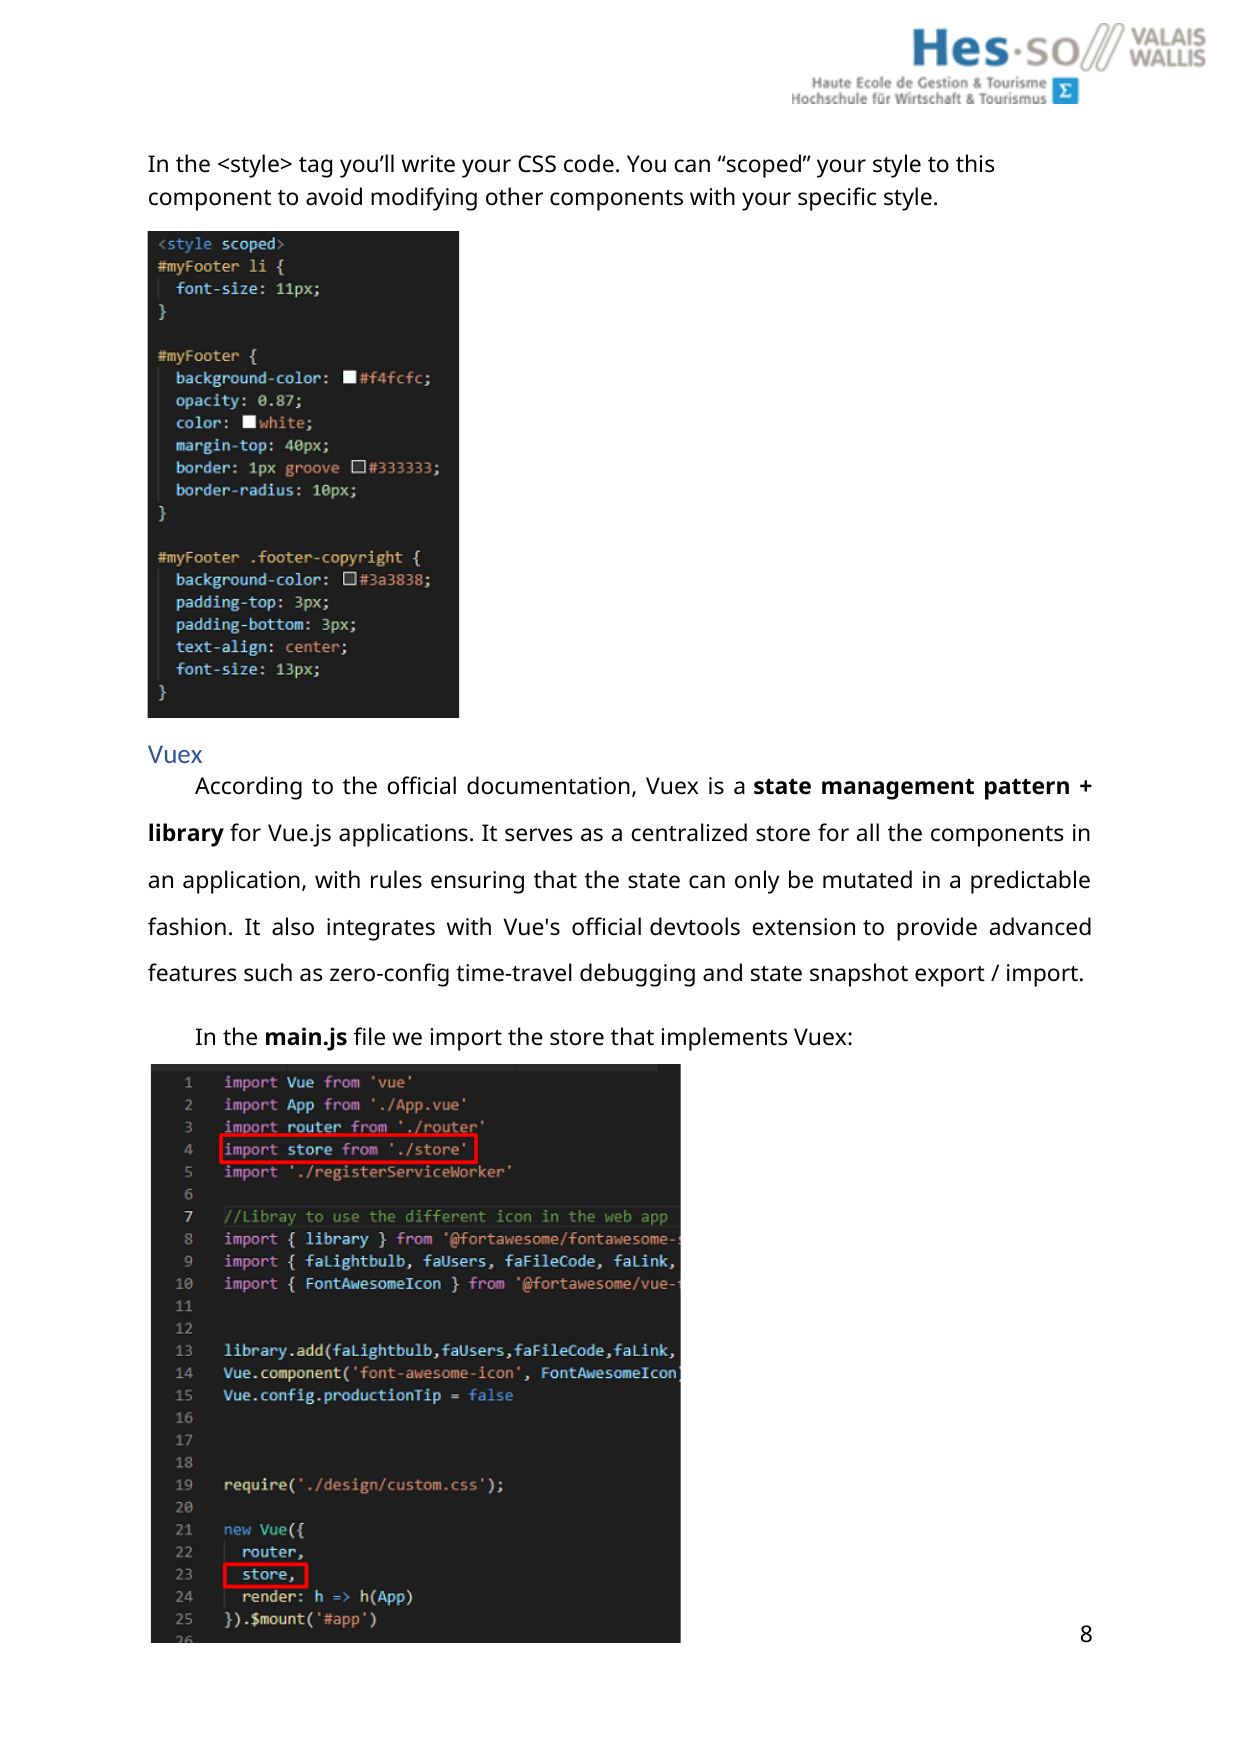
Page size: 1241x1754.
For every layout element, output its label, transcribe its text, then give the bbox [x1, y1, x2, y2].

text According to the official documentation, Vuex is a state management pattern + library for Vue.js applications. It serves as a centralized store for all the components in an application, with rules ensuring that the state can only be mutated in a predictable fashion. It also integrates with Vue's official devtools extension to provide advanced features such as zero-config time-travel debugging and state snapshot export / import. [148, 770, 1093, 989]
subtitle Vuex [148, 737, 1093, 770]
picture [150, 1064, 681, 1643]
text In the <style> tag you’ll write your CSS code. You can “scoped” your style to this component to avoid modifying other components with your specific style. [148, 148, 1093, 213]
picture [792, 23, 1206, 104]
picture [147, 231, 460, 718]
text In the main.js file we import the store that implements Vuex: [148, 1021, 1093, 1052]
